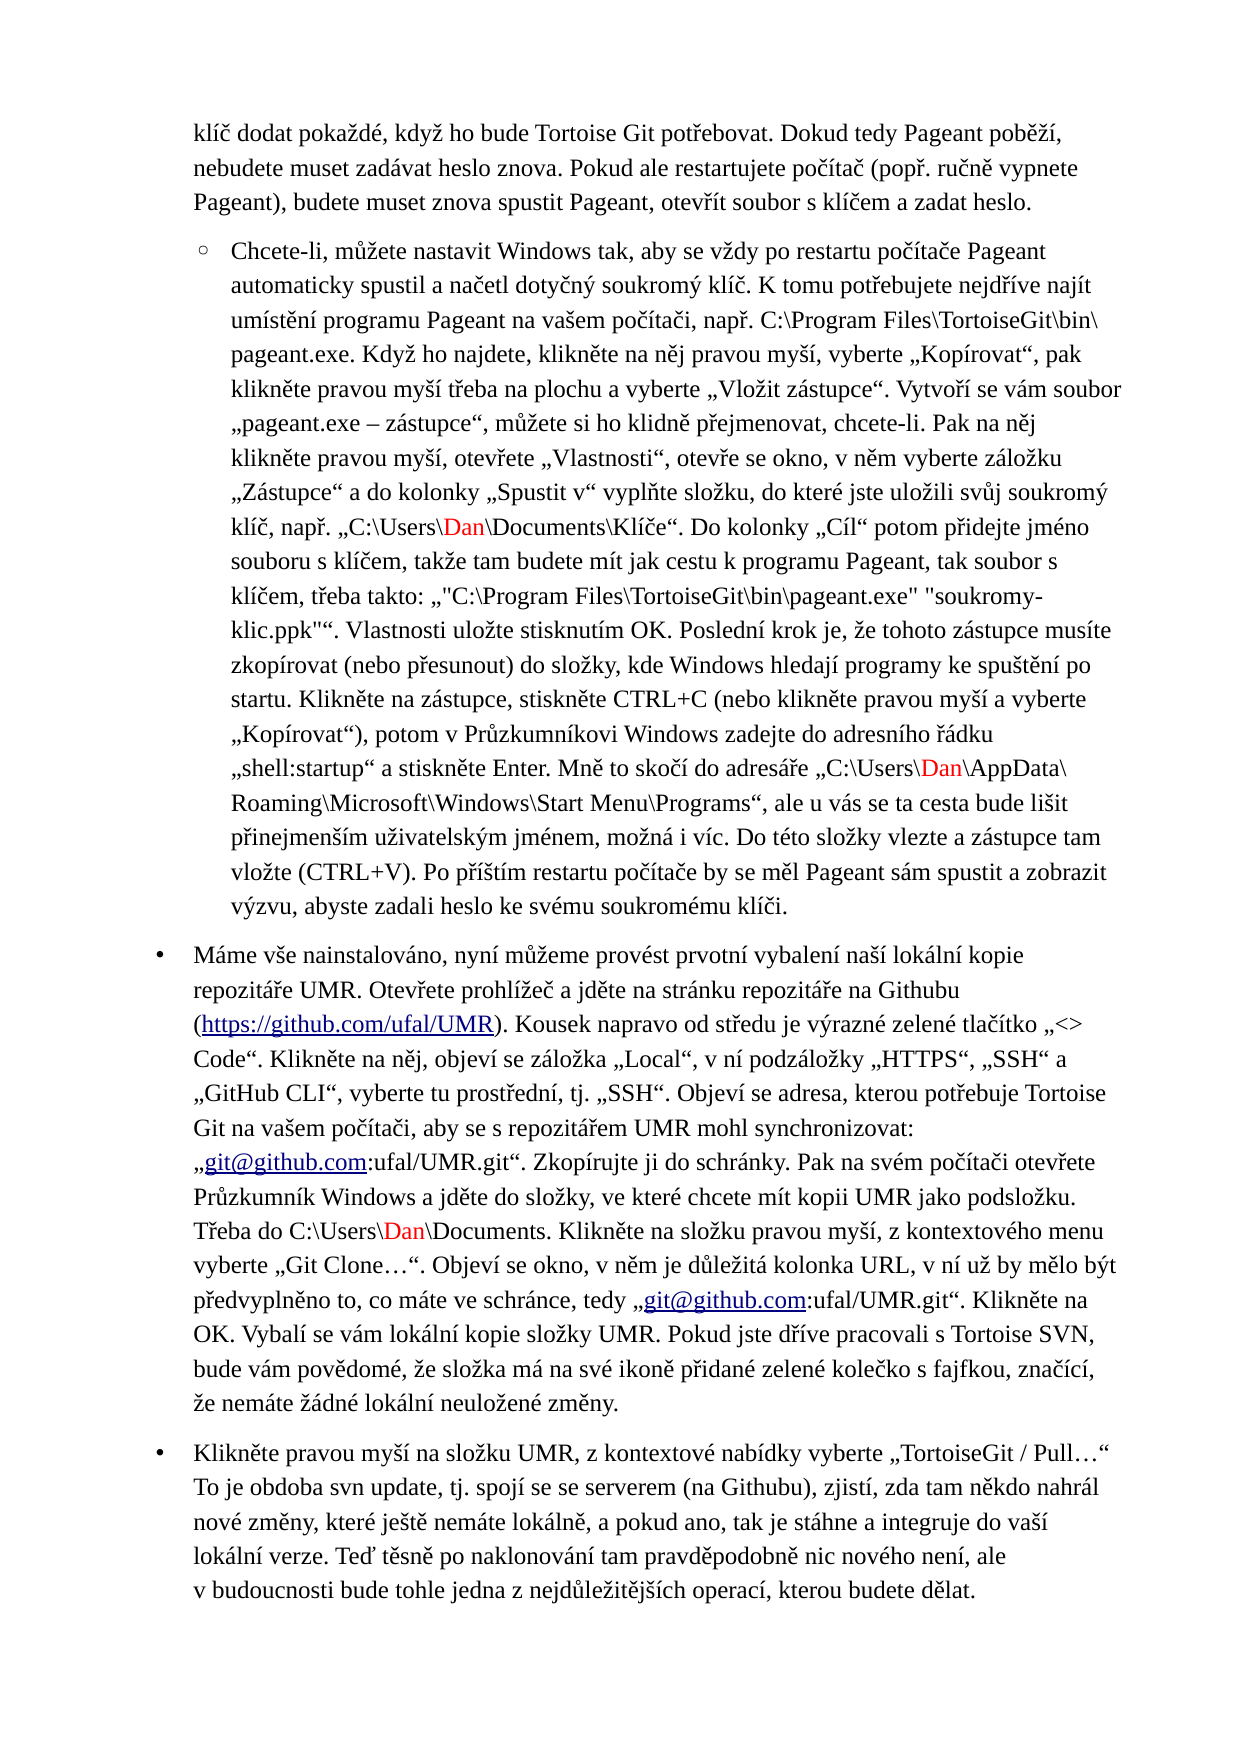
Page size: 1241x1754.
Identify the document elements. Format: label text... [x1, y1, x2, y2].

list Chcete-li, můžete nastavit Windows tak, aby se vždy po restartu počítače Pageant automaticky spustil a načetl dotyčný soukromý klíč. K tomu potřebujete nejdříve najít umístění programu Pageant na vašem počítači, např. C:\Program Files\TortoiseGit\bin\pageant.exe. Když ho najdete, klikněte na něj pravou myší, vyberte „Kopírovat“, pak klikněte pravou myší třeba na plochu a vyberte „Vložit zástupce“. Vytvoří se vám soubor „pageant.exe – zástupce“, můžete si ho klidně přejmenovat, chcete-li. Pak na něj klikněte pravou myší, otevřete „Vlastnosti“, otevře se okno, v něm vyberte záložku „Zástupce“ a do kolonky „Spustit v“ vyplňte složku, do které jste uložili svůj soukromý klíč, např. „C:\Users\Dan\Documents\Klíče“. Do kolonky „Cíl“ potom přidejte jméno souboru s klíčem, takže tam budete mít jak cestu k programu Pageant, tak soubor s klíčem, třeba takto: „"C:\Program Files\TortoiseGit\bin\pageant.exe" "soukromy-klic.ppk"“. Vlastnosti uložte stisknutím OK. Poslední krok je, že tohoto zástupce musíte zkopírovat (nebo přesunout) do složky, kde Windows hledají programy ke spuštění po startu. Klikněte na zástupce, stiskněte CTRL+C (nebo klikněte pravou myší a vyberte „Kopírovat“), potom v Průzkumníkovi Windows zadejte do adresního řádku „shell:startup“ a stiskněte Enter. Mně to skočí do adresáře „C:\Users\Dan\AppData\Roaming\Microsoft\Windows\Start Menu\Programs“, ale u vás se ta cesta bude lišit přinejmenším uživatelským jménem, možná i víc. Do této složky vlezte a zástupce tam vložte (CTRL+V). Po příštím restartu počítače by se měl Pageant sám spustit a zobrazit výzvu, abyste zadali heslo ke svému soukromému klíči. [193, 236, 1122, 920]
list Klikněte pravou myší na složku UMR, z kontextové nabídky vyberte „TortoiseGit / Pull…“ To je obdoba svn update, tj. spojí se se serverem (na Githubu), zjistí, zda tam někdo nahrál nové změny, které ještě nemáte lokálně, a pokud ano, tak je stáhne a integruje do vaší lokální verze. Teď těsně po naklonování tam pravděpodobně nic nového není, ale v budoucnosti bude tohle jedna z nejdůležitějších operací, kterou budete dělat. [156, 1438, 1122, 1604]
list klíč dodat pokaždé, když ho bude Tortoise Git potřebovat. Dokud tedy Pageant poběží, nebudete muset zadávat heslo znova. Pokud ale restartujete počítač (popř. ručně vypnete Pageant), budete muset znova spustit Pageant, otevřít soubor s klíčem a zadat heslo. [156, 118, 1122, 216]
list Máme vše nainstalováno, nyní můžeme provést prvotní vybalení naší lokální kopie repozitáře UMR. Otevřete prohlížeč a jděte na stránku repozitáře na Githubu (https://github.com/ufal/UMR). Kousek napravo od středu je výrazné zelené tlačítko „<> Code“. Klikněte na něj, objeví se záložka „Local“, v ní podzáložky „HTTPS“, „SSH“ a „GitHub CLI“, vyberte tu prostřední, tj. „SSH“. Objeví se adresa, kterou potřebuje Tortoise Git na vašem počítači, aby se s repozitářem UMR mohl synchronizovat: „git@github.com:ufal/UMR.git“. Zkopírujte ji do schránky. Pak na svém počítači otevřete Průzkumník Windows a jděte do složky, ve které chcete mít kopii UMR jako podsložku. Třeba do C:\Users\Dan\Documents. Klikněte na složku pravou myší, z kontextového menu vyberte „Git Clone…“. Objeví se okno, v něm je důležitá kolonka URL, v ní už by mělo být předvyplněno to, co máte ve schránce, tedy „git@github.com:ufal/UMR.git“. Klikněte na OK. Vybalí se vám lokální kopie složky UMR. Pokud jste dříve pracovali s Tortoise SVN, bude vám povědomé, že složka má na své ikoně přidané zelené kolečko s fajfkou, značící, že nemáte žádné lokální neuložené změny. [156, 940, 1122, 1417]
